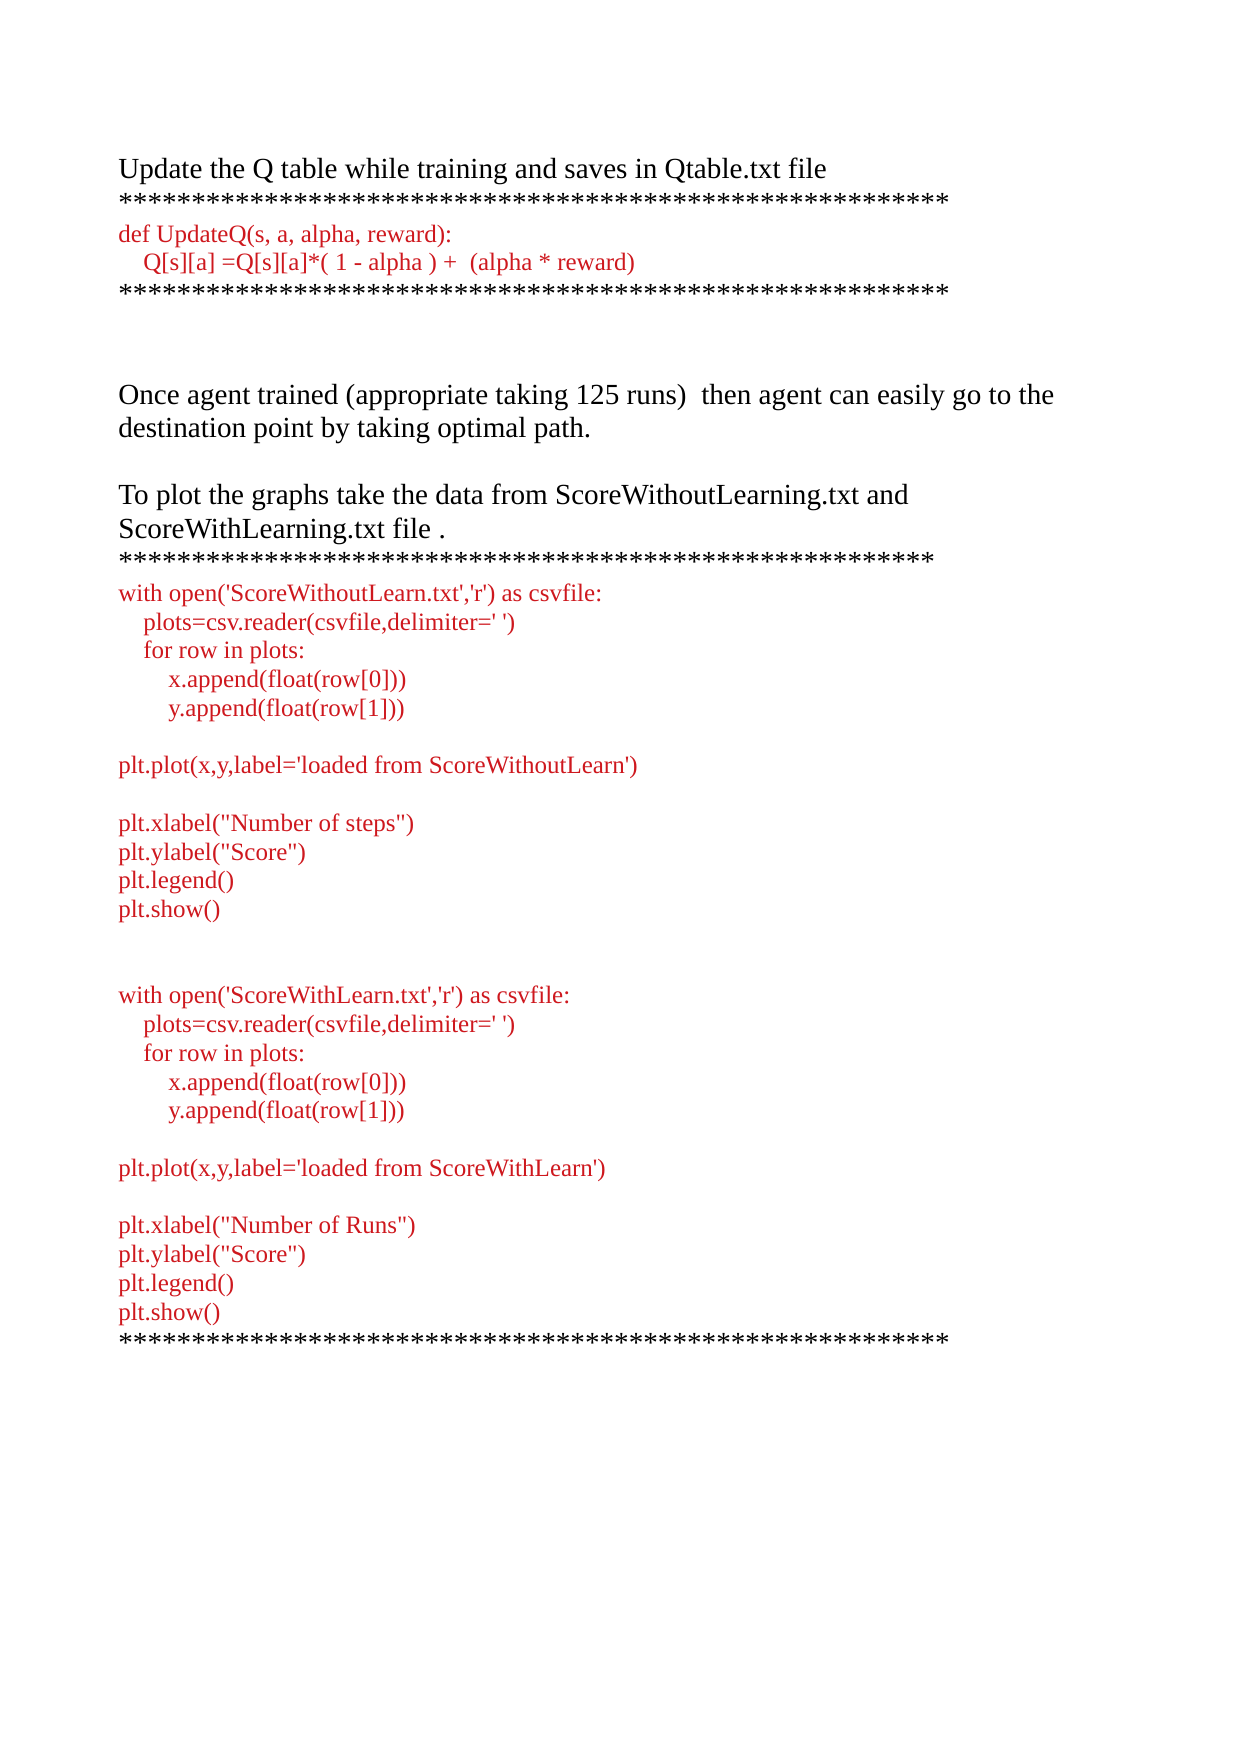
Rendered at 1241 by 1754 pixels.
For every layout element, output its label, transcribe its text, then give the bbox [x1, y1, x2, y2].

text ********************************************************* [118, 1326, 1122, 1359]
text plots=csv.reader(csvfile,delimiter=' ') [118, 607, 1122, 636]
text for row in plots: [118, 636, 1122, 664]
text plt.plot(x,y,label='loaded from ScoreWithLearn') [118, 1153, 1122, 1182]
text with open('ScoreWithoutLearn.txt','r') as csvfile: [118, 578, 1122, 607]
text To plot the graphs take the data from ScoreWithoutLearning.txt and ScoreWithLearning.txt file . ******************************************************** [118, 477, 1122, 578]
text plt.xlabel("Number of steps") [118, 808, 1122, 837]
text x.append(float(row[0])) [118, 664, 1122, 693]
text ********************************************************* [118, 185, 1122, 219]
text plt.xlabel("Number of Runs") [118, 1211, 1122, 1239]
text Q[s][a] =Q[s][a]*( 1 - alpha ) + (alpha * reward) [118, 247, 1122, 276]
text Update the Q table while training and saves in Qtable.txt file [118, 152, 1122, 185]
text Once agent trained (appropriate taking 125 runs) then agent can easily go to the destination point by taking optimal path. [118, 377, 1122, 444]
text plt.show() [118, 1297, 1122, 1326]
text plt.show() [118, 894, 1122, 923]
text for row in plots: [118, 1038, 1122, 1067]
text plt.plot(x,y,label='loaded from ScoreWithoutLearn') [118, 751, 1122, 779]
text plt.ylabel("Score") [118, 837, 1122, 866]
text y.append(float(row[1])) [118, 693, 1122, 722]
text y.append(float(row[1])) [118, 1096, 1122, 1124]
text def UpdateQ(s, a, alpha, reward): [118, 219, 1122, 247]
text plt.legend() [118, 866, 1122, 894]
text with open('ScoreWithLearn.txt','r') as csvfile: [118, 981, 1122, 1009]
text plt.legend() [118, 1268, 1122, 1297]
text ********************************************************* [118, 276, 1122, 310]
text plt.ylabel("Score") [118, 1239, 1122, 1268]
text plots=csv.reader(csvfile,delimiter=' ') [118, 1009, 1122, 1038]
text x.append(float(row[0])) [118, 1067, 1122, 1096]
